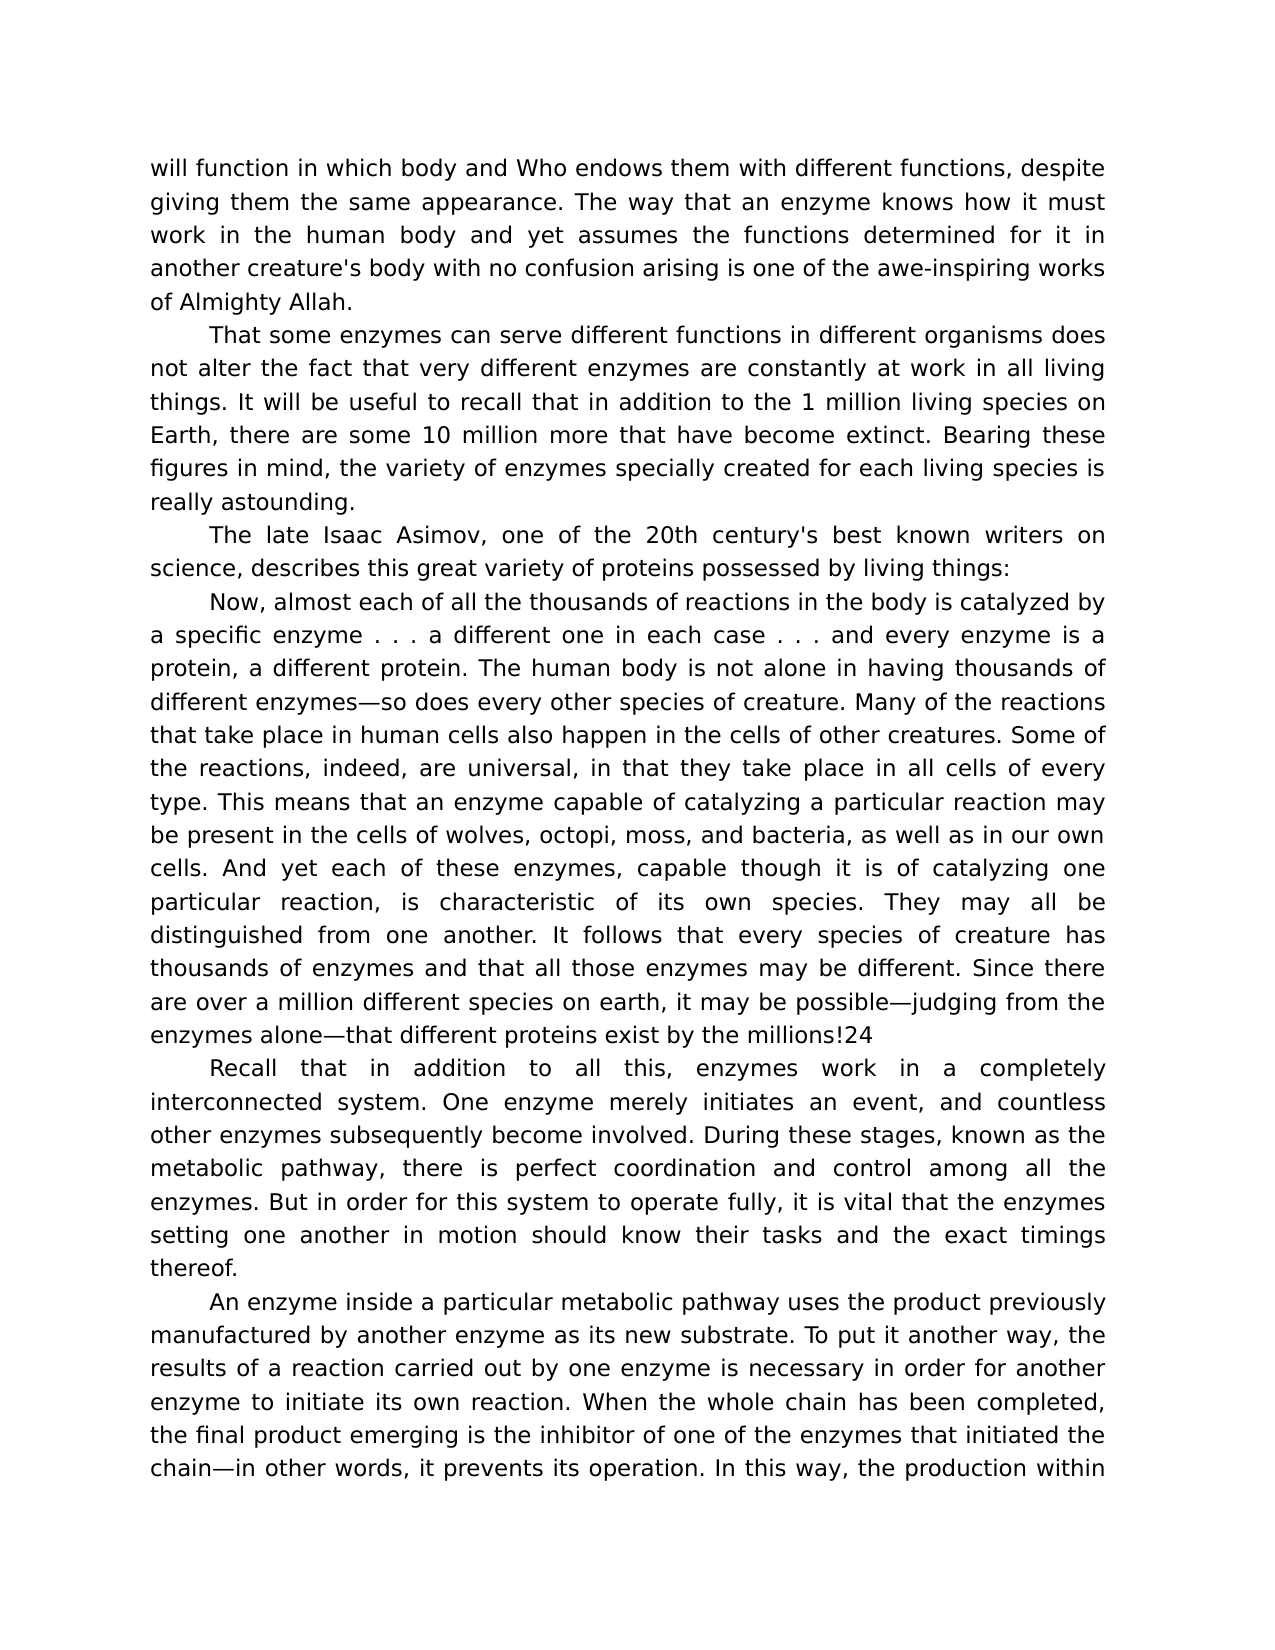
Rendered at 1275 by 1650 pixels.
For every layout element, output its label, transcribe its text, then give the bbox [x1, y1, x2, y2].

text The late Isaac Asimov, one of the 20th century's best known writers on science, describes this great variety of proteins possessed by living things: [150, 517, 1107, 583]
text An enzyme inside a particular metabolic pathway uses the product previously manufactured by another enzyme as its new substrate. To put it another way, the results of a reaction carried out by one enzyme is necessary in order for another enzyme to initiate its own reaction. When the whole chain has been completed, the final product emerging is the inhibitor of one of the enzymes that initiated the chain—in other words, it prevents its operation. In this way, the production within [150, 1283, 1107, 1483]
text Now, almost each of all the thousands of reactions in the body is catalyzed by a specific enzyme . . . a different one in each case . . . and every enzyme is a protein, a different protein. The human body is not alone in having thousands of different enzymes—so does every other species of creature. Many of the reactions that take place in human cells also happen in the cells of other creatures. Some of the reactions, indeed, are universal, in that they take place in all cells of every type. This means that an enzyme capable of catalyzing a particular reaction may be present in the cells of wolves, octopi, moss, and bacteria, as well as in our own cells. And yet each of these enzymes, capable though it is of catalyzing one particular reaction, is characteristic of its own species. They may all be distinguished from one another. It follows that every species of creature has thousands of enzymes and that all those enzymes may be different. Since there are over a million different species on earth, it may be possible—judging from the enzymes alone—that different proteins exist by the millions!24 [150, 583, 1107, 1050]
text Recall that in addition to all this, enzymes work in a completely interconnected system. One enzyme merely initiates an event, and countless other enzymes subsequently become involved. During these stages, known as the metabolic pathway, there is perfect coordination and control among all the enzymes. But in order for this system to operate fully, it is vital that the enzymes setting one another in motion should know their tasks and the exact timings thereof. [150, 1050, 1107, 1283]
text will function in which body and Who endows them with different functions, despite giving them the same appearance. The way that an enzyme knows how it must work in the human body and yet assumes the functions determined for it in another creature's body with no confusion arising is one of the awe-inspiring works of Almighty Allah. [150, 150, 1107, 317]
text That some enzymes can serve different functions in different organisms does not alter the fact that very different enzymes are constantly at work in all living things. It will be useful to recall that in addition to the 1 million living species on Earth, there are some 10 million more that have become extinct. Bearing these figures in mind, the variety of enzymes specially created for each living species is really astounding. [150, 317, 1107, 517]
